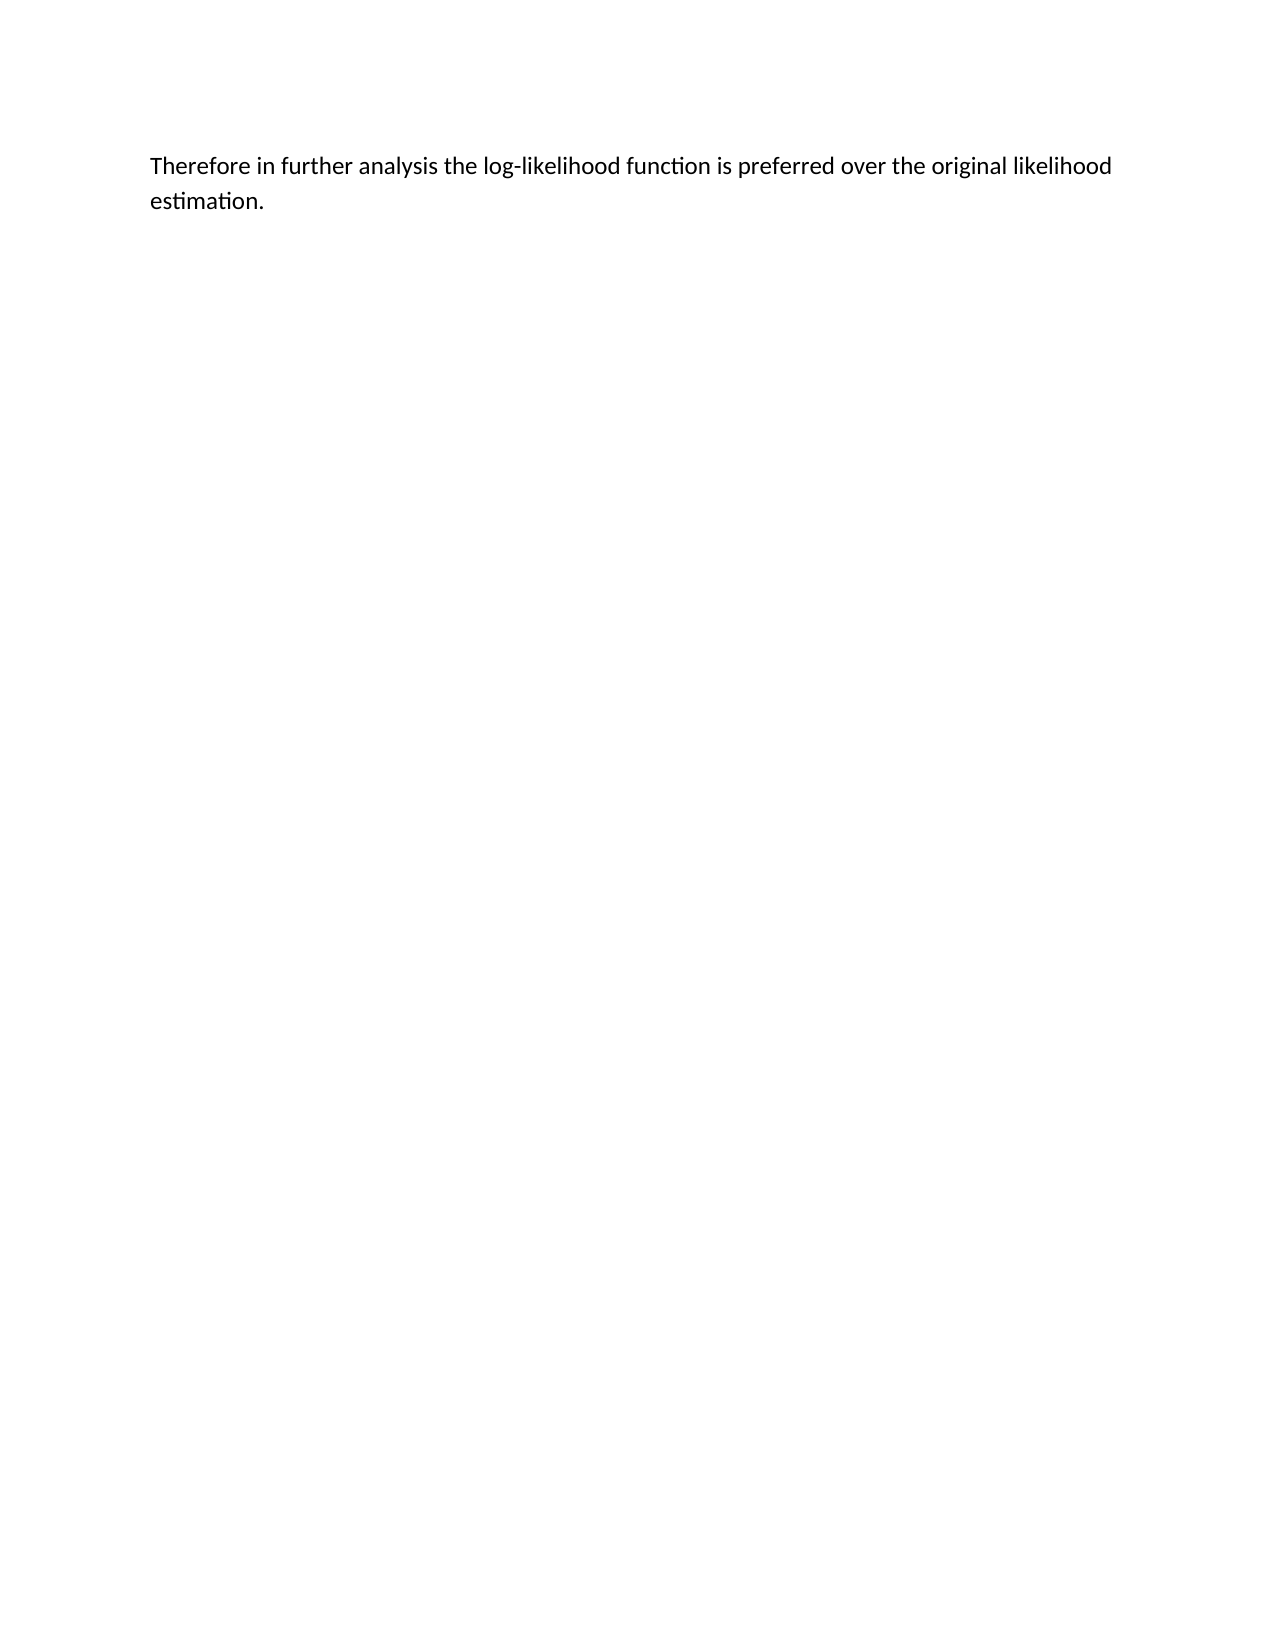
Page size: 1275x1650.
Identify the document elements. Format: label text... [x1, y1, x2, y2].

text Therefore in further analysis the log-likelihood function is preferred over the original likelihood estimation. [150, 150, 1125, 216]
